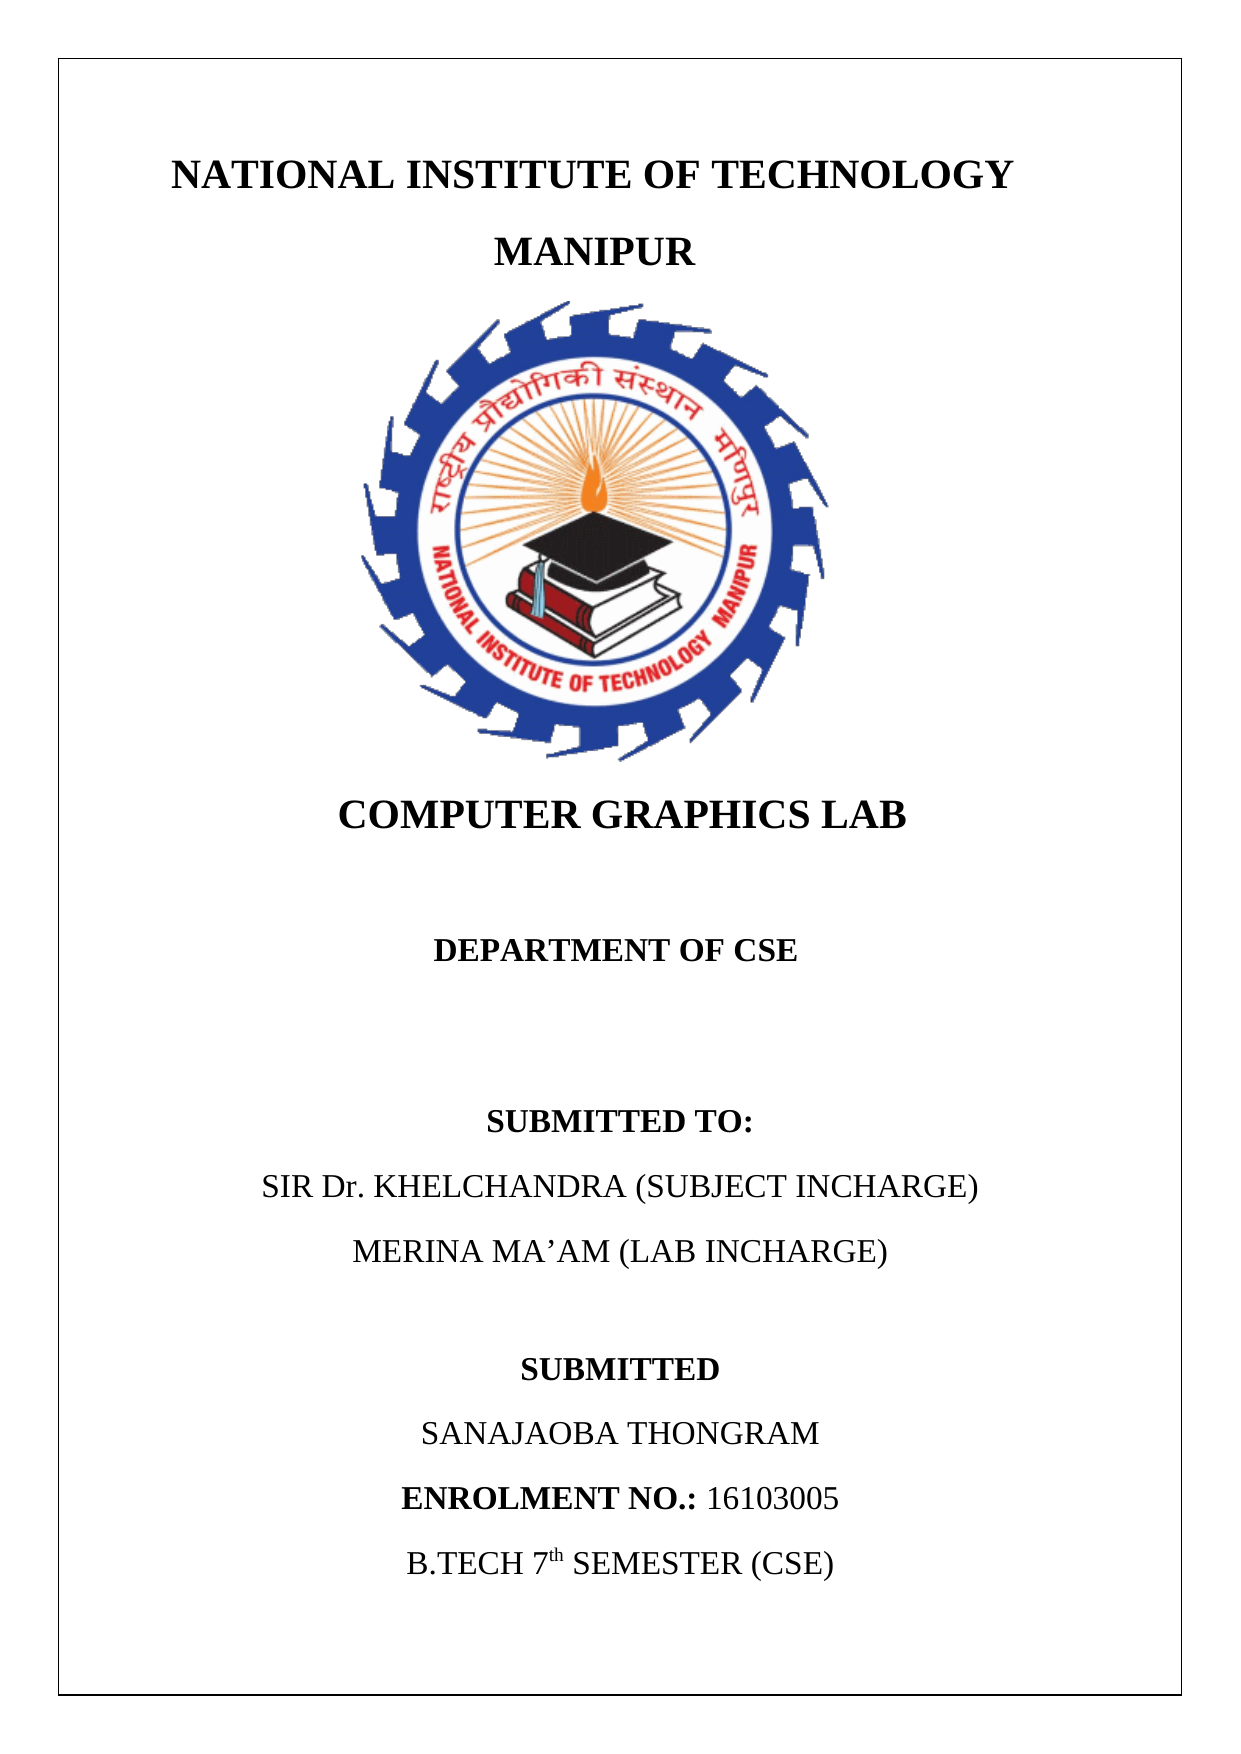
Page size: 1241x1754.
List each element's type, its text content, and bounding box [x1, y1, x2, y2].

text COMPUTER GRAPHICS LAB [150, 789, 1090, 837]
text NATIONAL INSTITUTE OF TECHNOLOGY [150, 150, 1090, 198]
text SUBMITTED TO: [150, 1101, 1090, 1139]
text SIR Dr. KHELCHANDRA (SUBJECT INCHARGE) [150, 1166, 1090, 1204]
text MERINA MA’AM (LAB INCHARGE) [150, 1231, 1090, 1269]
text B.TECH 7th SEMESTER (CSE) [150, 1543, 1090, 1582]
text SANAJAOBA THONGRAM [150, 1414, 1090, 1452]
picture [361, 301, 829, 762]
text SUBMITTED [150, 1349, 1090, 1387]
text MANIPUR [150, 226, 1090, 274]
text DEPARTMENT OF CSE [300, 930, 1090, 968]
text ENROLMENT NO.: 16103005 [150, 1478, 1090, 1517]
